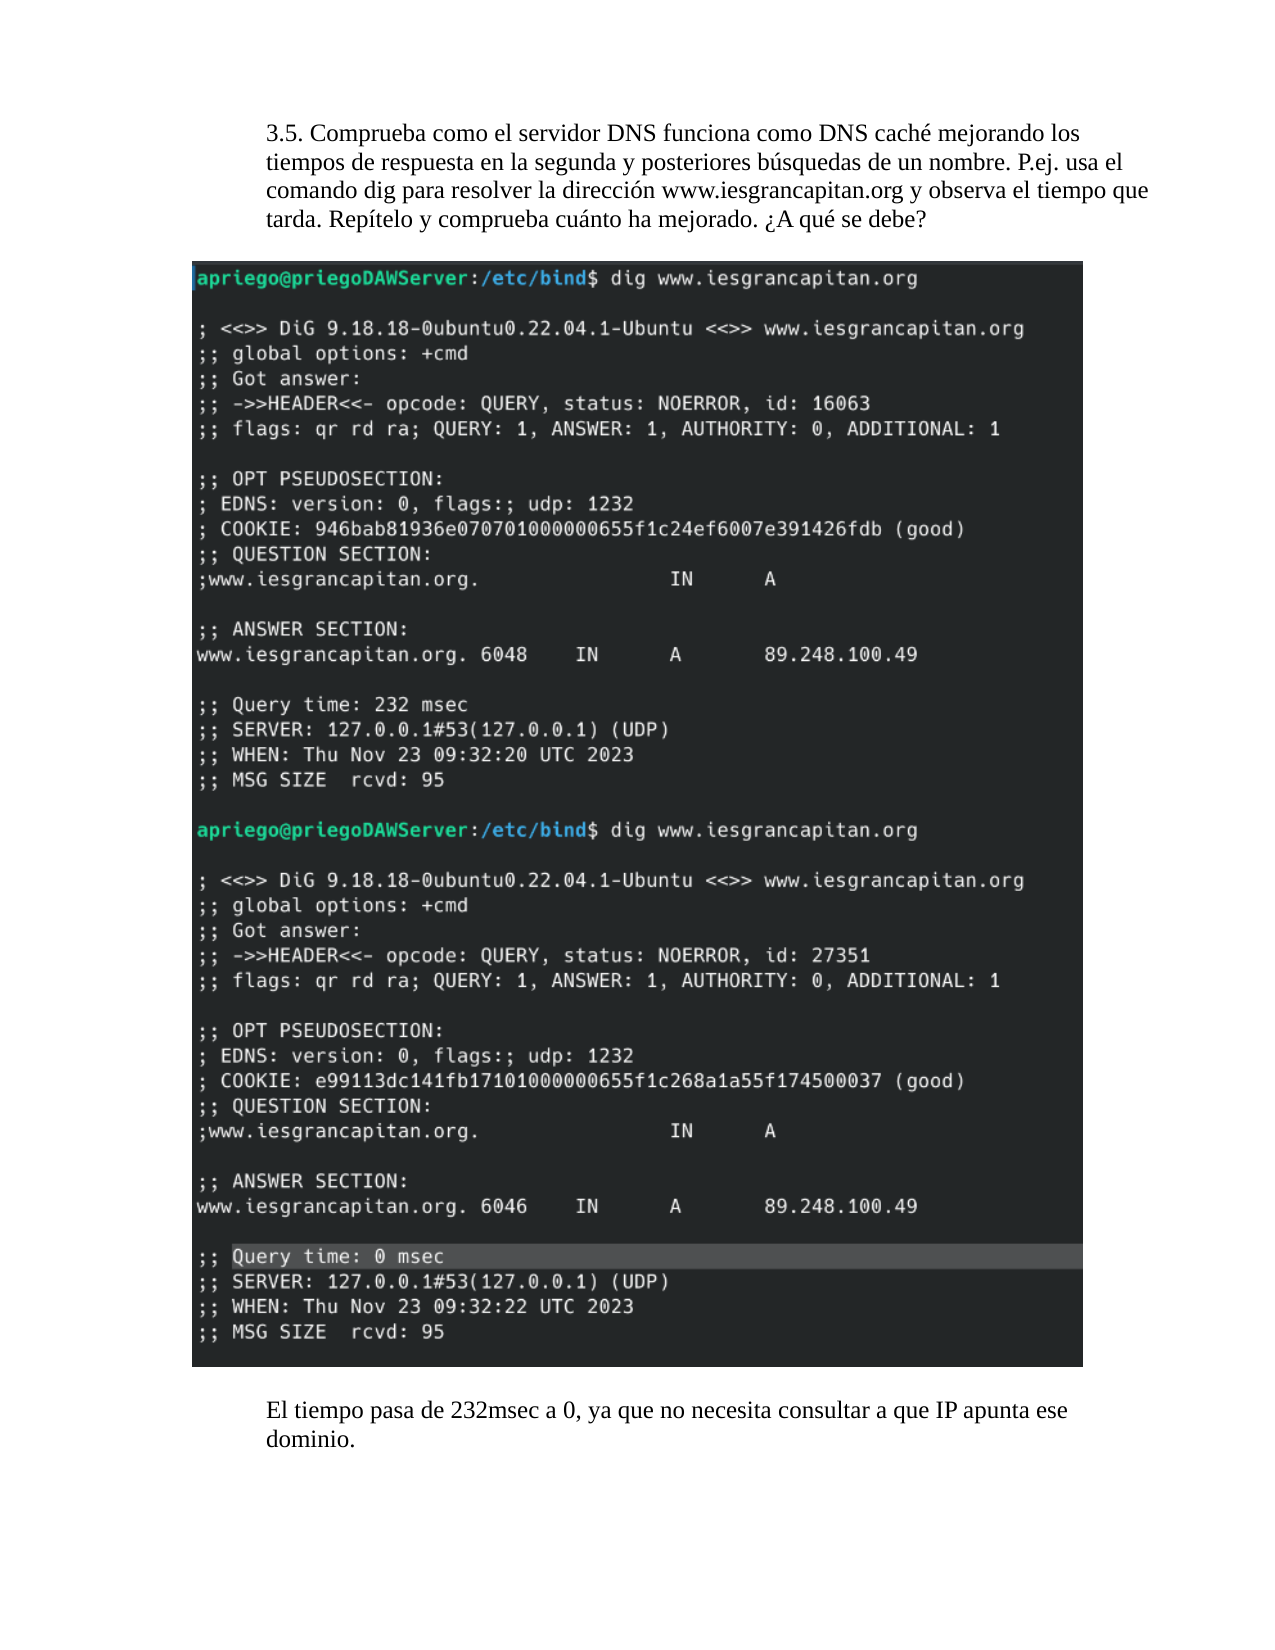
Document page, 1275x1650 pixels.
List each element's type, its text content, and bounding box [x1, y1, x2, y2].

picture [192, 261, 1083, 1367]
text 3.5. Comprueba como el servidor DNS funciona como DNS caché mejorando los tiempos de respuesta en la segunda y posteriores búsquedas de un nombre. P.ej. usa el comando dig para resolver la dirección www.iesgrancapitan.org y observa el tiempo que tarda. Repítelo y comprueba cuánto ha mejorado. ¿A qué se debe? [266, 118, 1157, 233]
text El tiempo pasa de 232msec a 0, ya que no necesita consultar a que IP apunta ese dominio. [266, 1396, 1157, 1453]
